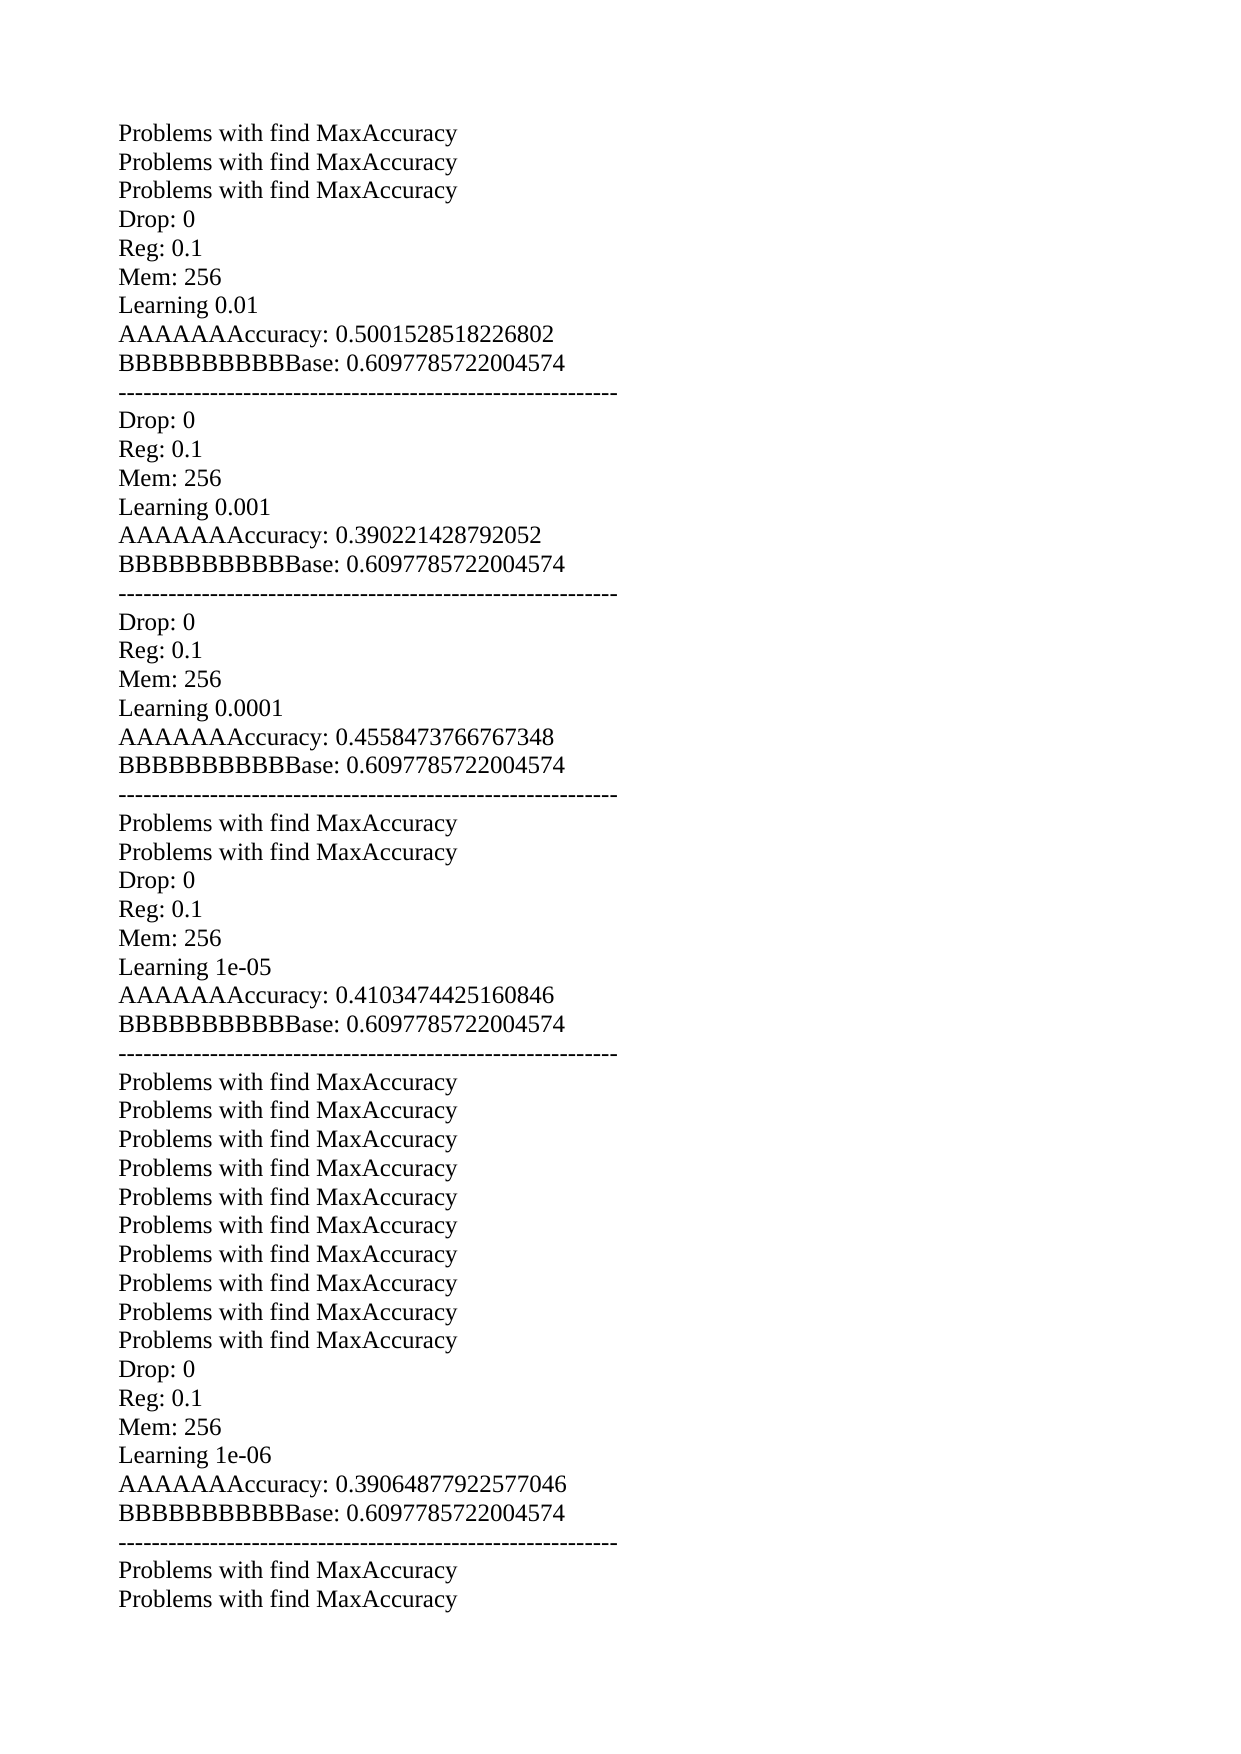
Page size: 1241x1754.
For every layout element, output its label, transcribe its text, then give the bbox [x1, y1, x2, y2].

text BBBBBBBBBBBase: 0.6097785722004574 [118, 751, 1122, 779]
text Problems with find MaxAccuracy [118, 1584, 1122, 1613]
text AAAAAAAccuracy: 0.4558473766767348 [118, 722, 1122, 751]
text Problems with find MaxAccuracy [118, 837, 1122, 866]
text Drop: 0 [118, 866, 1122, 894]
text Problems with find MaxAccuracy [118, 1268, 1122, 1297]
text Learning 0.0001 [118, 693, 1122, 722]
text Problems with find MaxAccuracy [118, 147, 1122, 176]
text ------------------------------------------------------------ [118, 779, 1122, 808]
text BBBBBBBBBBBase: 0.6097785722004574 [118, 1009, 1122, 1038]
text Mem: 256 [118, 664, 1122, 693]
text Problems with find MaxAccuracy [118, 1297, 1122, 1326]
text Drop: 0 [118, 406, 1122, 434]
text Drop: 0 [118, 1354, 1122, 1383]
text Problems with find MaxAccuracy [118, 1067, 1122, 1096]
text Learning 1e-06 [118, 1441, 1122, 1469]
text Mem: 256 [118, 923, 1122, 952]
text Problems with find MaxAccuracy [118, 1124, 1122, 1153]
text Drop: 0 [118, 204, 1122, 233]
text Mem: 256 [118, 463, 1122, 492]
text Reg: 0.1 [118, 894, 1122, 923]
text Problems with find MaxAccuracy [118, 808, 1122, 837]
text Reg: 0.1 [118, 434, 1122, 463]
text Problems with find MaxAccuracy [118, 1326, 1122, 1354]
text BBBBBBBBBBBase: 0.6097785722004574 [118, 1498, 1122, 1527]
text Learning 0.01 [118, 291, 1122, 319]
text Problems with find MaxAccuracy [118, 1239, 1122, 1268]
text Reg: 0.1 [118, 636, 1122, 664]
text AAAAAAAccuracy: 0.390221428792052 [118, 521, 1122, 549]
text Problems with find MaxAccuracy [118, 118, 1122, 147]
text Learning 1e-05 [118, 952, 1122, 981]
text Problems with find MaxAccuracy [118, 1182, 1122, 1211]
text AAAAAAAccuracy: 0.39064877922577046 [118, 1469, 1122, 1498]
text Mem: 256 [118, 1412, 1122, 1441]
text BBBBBBBBBBBase: 0.6097785722004574 [118, 348, 1122, 377]
text Drop: 0 [118, 607, 1122, 636]
text AAAAAAAccuracy: 0.5001528518226802 [118, 319, 1122, 348]
text AAAAAAAccuracy: 0.4103474425160846 [118, 981, 1122, 1009]
text Problems with find MaxAccuracy [118, 176, 1122, 204]
text Mem: 256 [118, 262, 1122, 291]
text ------------------------------------------------------------ [118, 578, 1122, 607]
text ------------------------------------------------------------ [118, 377, 1122, 406]
text Problems with find MaxAccuracy [118, 1556, 1122, 1584]
text Learning 0.001 [118, 492, 1122, 521]
text ------------------------------------------------------------ [118, 1038, 1122, 1067]
text BBBBBBBBBBBase: 0.6097785722004574 [118, 549, 1122, 578]
text Reg: 0.1 [118, 233, 1122, 262]
text Problems with find MaxAccuracy [118, 1153, 1122, 1182]
text Problems with find MaxAccuracy [118, 1211, 1122, 1239]
text Reg: 0.1 [118, 1383, 1122, 1412]
text ------------------------------------------------------------ [118, 1527, 1122, 1556]
text Problems with find MaxAccuracy [118, 1096, 1122, 1124]
